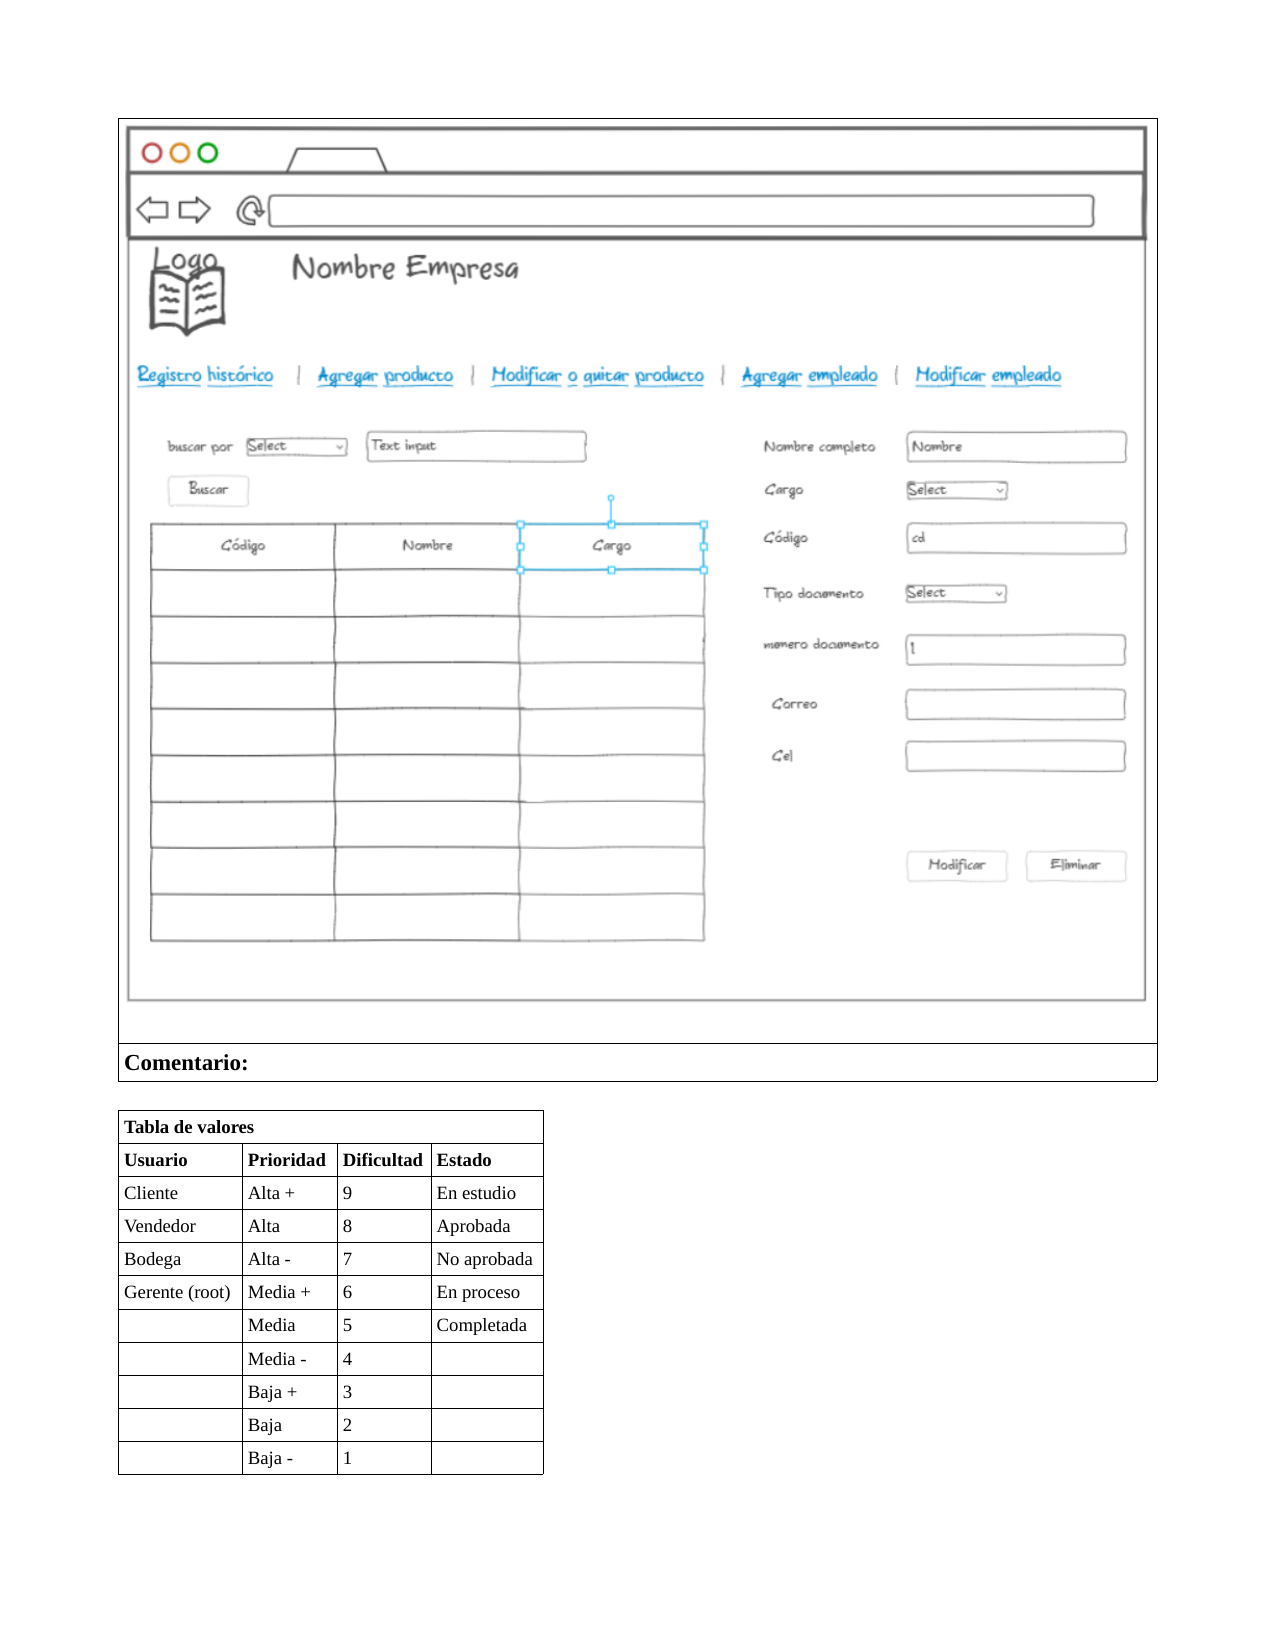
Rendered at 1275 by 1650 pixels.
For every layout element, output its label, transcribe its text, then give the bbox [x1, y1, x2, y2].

table_cell Baja [243, 1409, 337, 1441]
table_cell 2 [338, 1409, 431, 1441]
table_header Tabla de valores [119, 1111, 543, 1143]
table_cell Cliente [119, 1177, 242, 1209]
table_cell [119, 1310, 242, 1342]
table_cell Media + [243, 1276, 337, 1308]
picture [123, 123, 1152, 1011]
table_cell Media - [243, 1343, 337, 1375]
table_cell [432, 1409, 543, 1441]
table_cell [119, 1376, 242, 1408]
table_cell 9 [338, 1177, 431, 1209]
table_cell 5 [338, 1310, 431, 1342]
table_cell Alta [243, 1210, 337, 1242]
table_cell Diseño propuesto: [119, 119, 1157, 1043]
table_cell Bodega [119, 1243, 242, 1275]
table_cell Baja - [243, 1442, 337, 1474]
table_cell En estudio [432, 1177, 543, 1209]
table_cell [432, 1442, 543, 1474]
table_cell Alta - [243, 1243, 337, 1275]
table_cell Usuario [119, 1144, 242, 1176]
table_cell 6 [338, 1276, 431, 1308]
table_cell Alta + [243, 1177, 337, 1209]
table_cell Vendedor [119, 1210, 242, 1242]
table_cell Media [243, 1310, 337, 1342]
table_cell [119, 1343, 242, 1375]
table_cell No aprobada [432, 1243, 543, 1275]
table_cell 4 [338, 1343, 431, 1375]
table_cell Gerente (root) [119, 1276, 242, 1308]
table_cell [432, 1376, 543, 1408]
table_cell Aprobada [432, 1210, 543, 1242]
table_cell 7 [338, 1243, 431, 1275]
table_cell [119, 1409, 242, 1441]
table_cell En proceso [432, 1276, 543, 1308]
table_cell Comentario: [119, 1044, 1157, 1081]
table_cell Prioridad [243, 1144, 337, 1176]
table_cell Estado [432, 1144, 543, 1176]
table_cell 8 [338, 1210, 431, 1242]
table_cell [432, 1343, 543, 1375]
table_cell 3 [338, 1376, 431, 1408]
table_cell Completada [432, 1310, 543, 1342]
table_cell Baja + [243, 1376, 337, 1408]
table_cell 1 [338, 1442, 431, 1474]
table_cell [119, 1442, 242, 1474]
table_cell Dificultad [338, 1144, 431, 1176]
